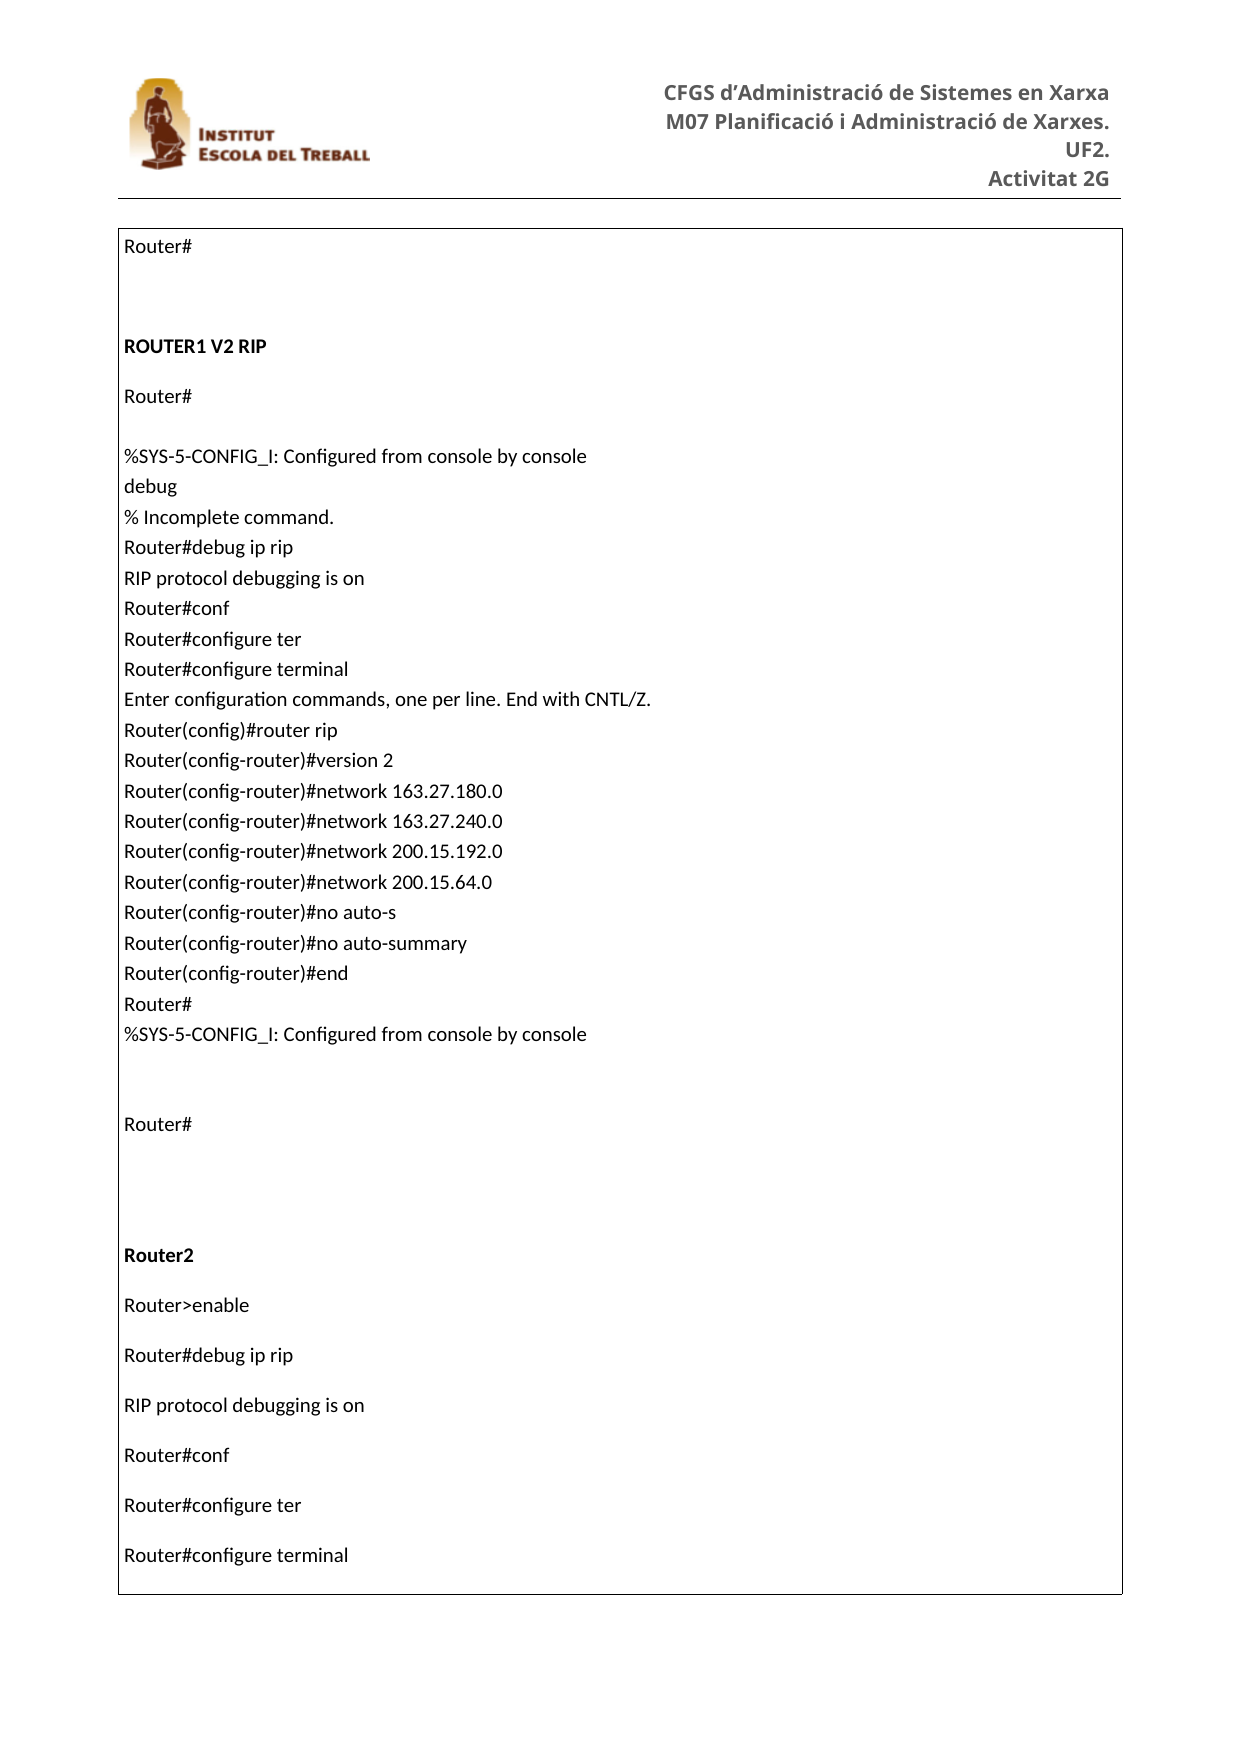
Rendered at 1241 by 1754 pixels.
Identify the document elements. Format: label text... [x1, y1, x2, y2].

table_header Router# ROUTER1 V2 RIP Router# %SYS-5-CONFIG_I: Configured from console by console debug % Incomplete command. Router#debug ip rip RIP protocol debugging is on Router#conf Router#configure ter Router#configure terminal Enter configuration commands, one per line. End with CNTL/Z. Router(config)#router rip Router(config-router)#version 2 Router(config-router)#network 163.27.180.0 Router(config-router)#network 163.27.240.0 Router(config-router)#network 200.15.192.0 Router(config-router)#network 200.15.64.0 Router(config-router)#no auto-s Router(config-router)#no auto-summary Router(config-router)#end Router# %SYS-5-CONFIG_I: Configured from console by console Router# Router2 Router>enable Router#debug ip rip RIP protocol debugging is on Router#conf Router#configure ter Router#configure terminal [119, 229, 1122, 1594]
picture [129, 78, 370, 170]
